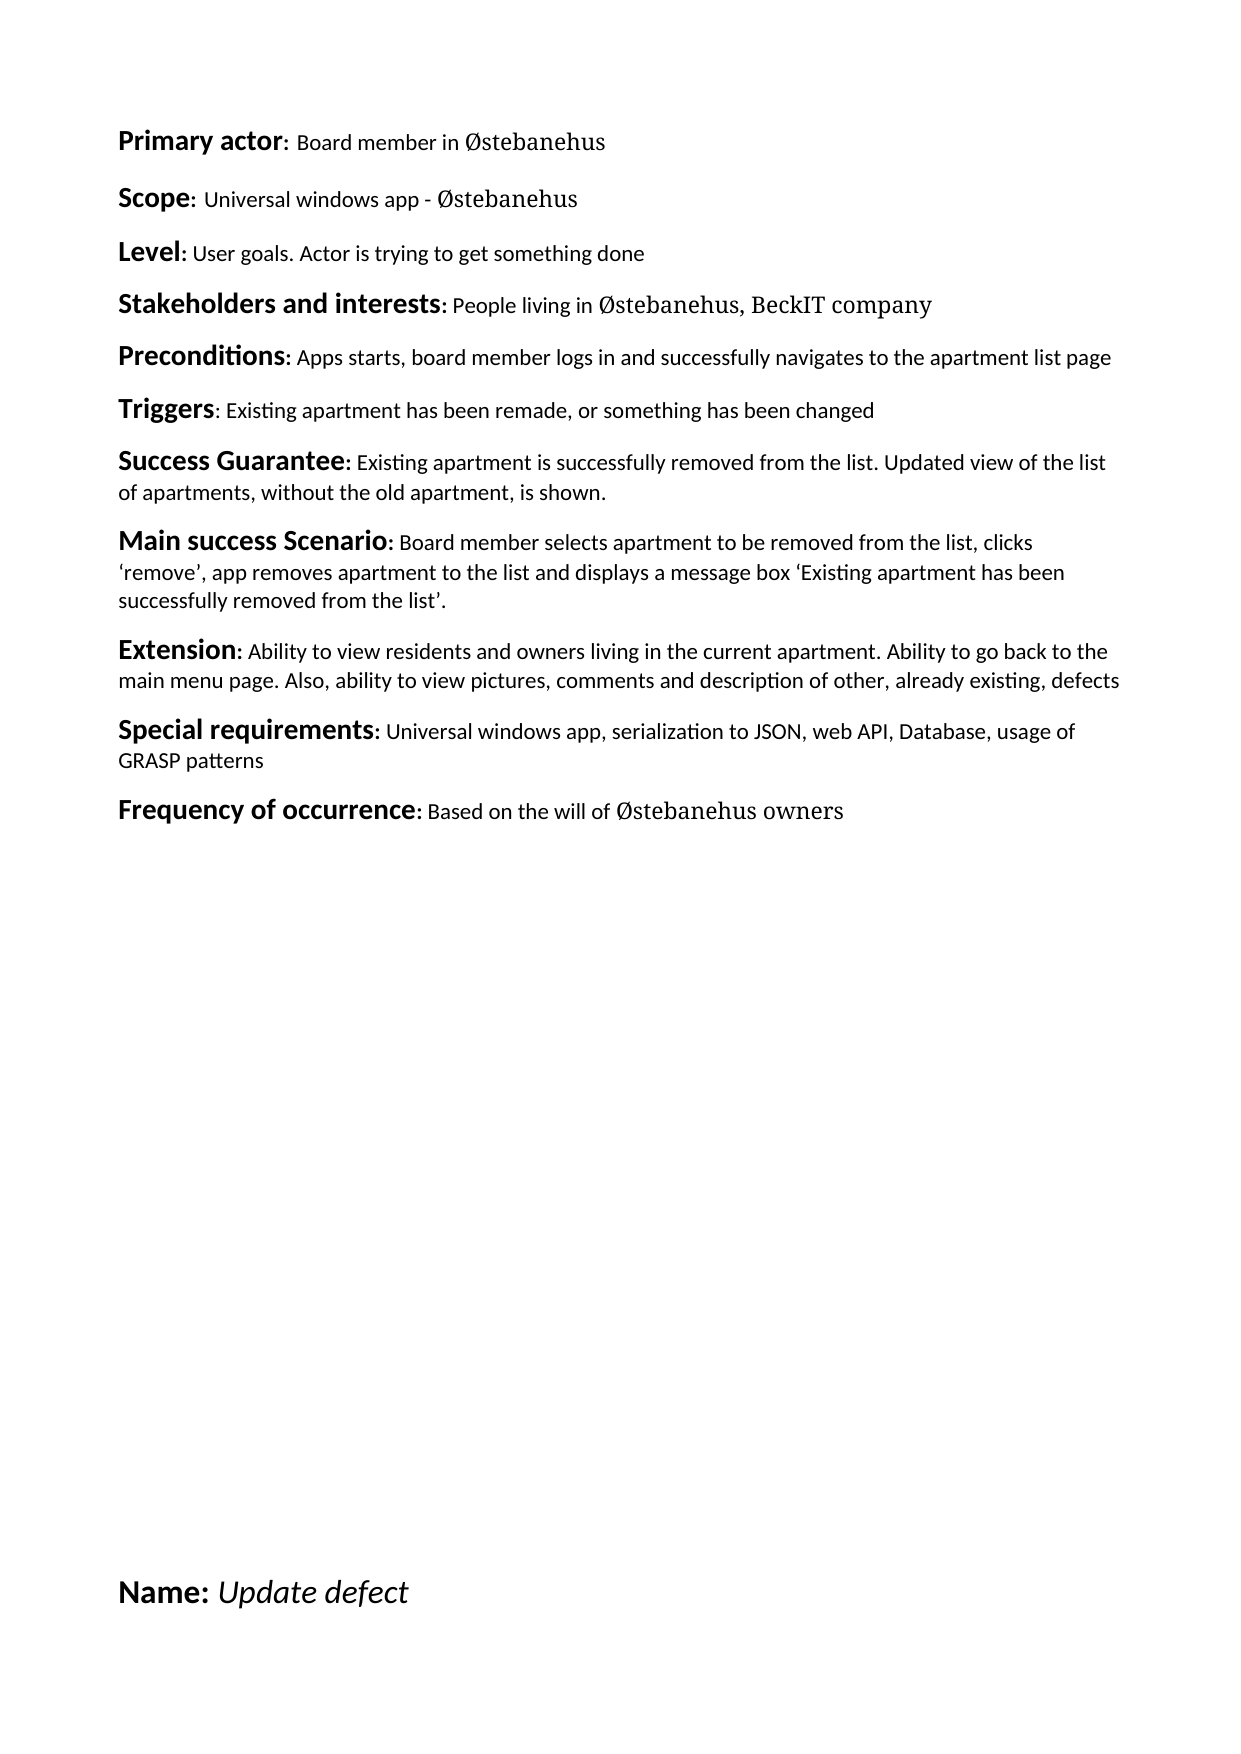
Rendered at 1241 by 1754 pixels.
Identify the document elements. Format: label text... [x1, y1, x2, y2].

text Frequency of occurrence: Based on the will of Østebanehus owners [118, 791, 1122, 827]
text Extension: Ability to view residents and owners living in the current apartment. Ability to go back to the main menu page. Also, ability to view pictures, comments and description of other, already existing, defects [118, 631, 1122, 694]
text Success Guarantee: Existing apartment is successfully removed from the list. Updated view of the list of apartments, without the old apartment, is shown. [118, 442, 1122, 506]
text Scope: Universal windows app - Østebanehus [118, 176, 1122, 216]
text Preconditions: Apps starts, board member logs in and successfully navigates to the apartment list page [118, 337, 1122, 373]
text Stakeholders and interests: People living in Østebanehus, BeckIT company [118, 285, 1122, 321]
text Special requirements: Universal windows app, serialization to JSON, web API, Database, usage of GRASP patterns [118, 711, 1122, 775]
text Primary actor: Board member in Østebanehus [118, 118, 1122, 159]
text Name: Update defect [118, 1572, 1122, 1612]
text Level: User goals. Actor is trying to get something done [118, 233, 1122, 268]
text Triggers: Existing apartment has been remade, or something has been changed [118, 390, 1122, 425]
text Main success Scenario: Board member selects apartment to be removed from the list, clicks ‘remove’, app removes apartment to the list and displays a message box ‘Existing apartment has been successfully removed from the list’. [118, 522, 1122, 614]
